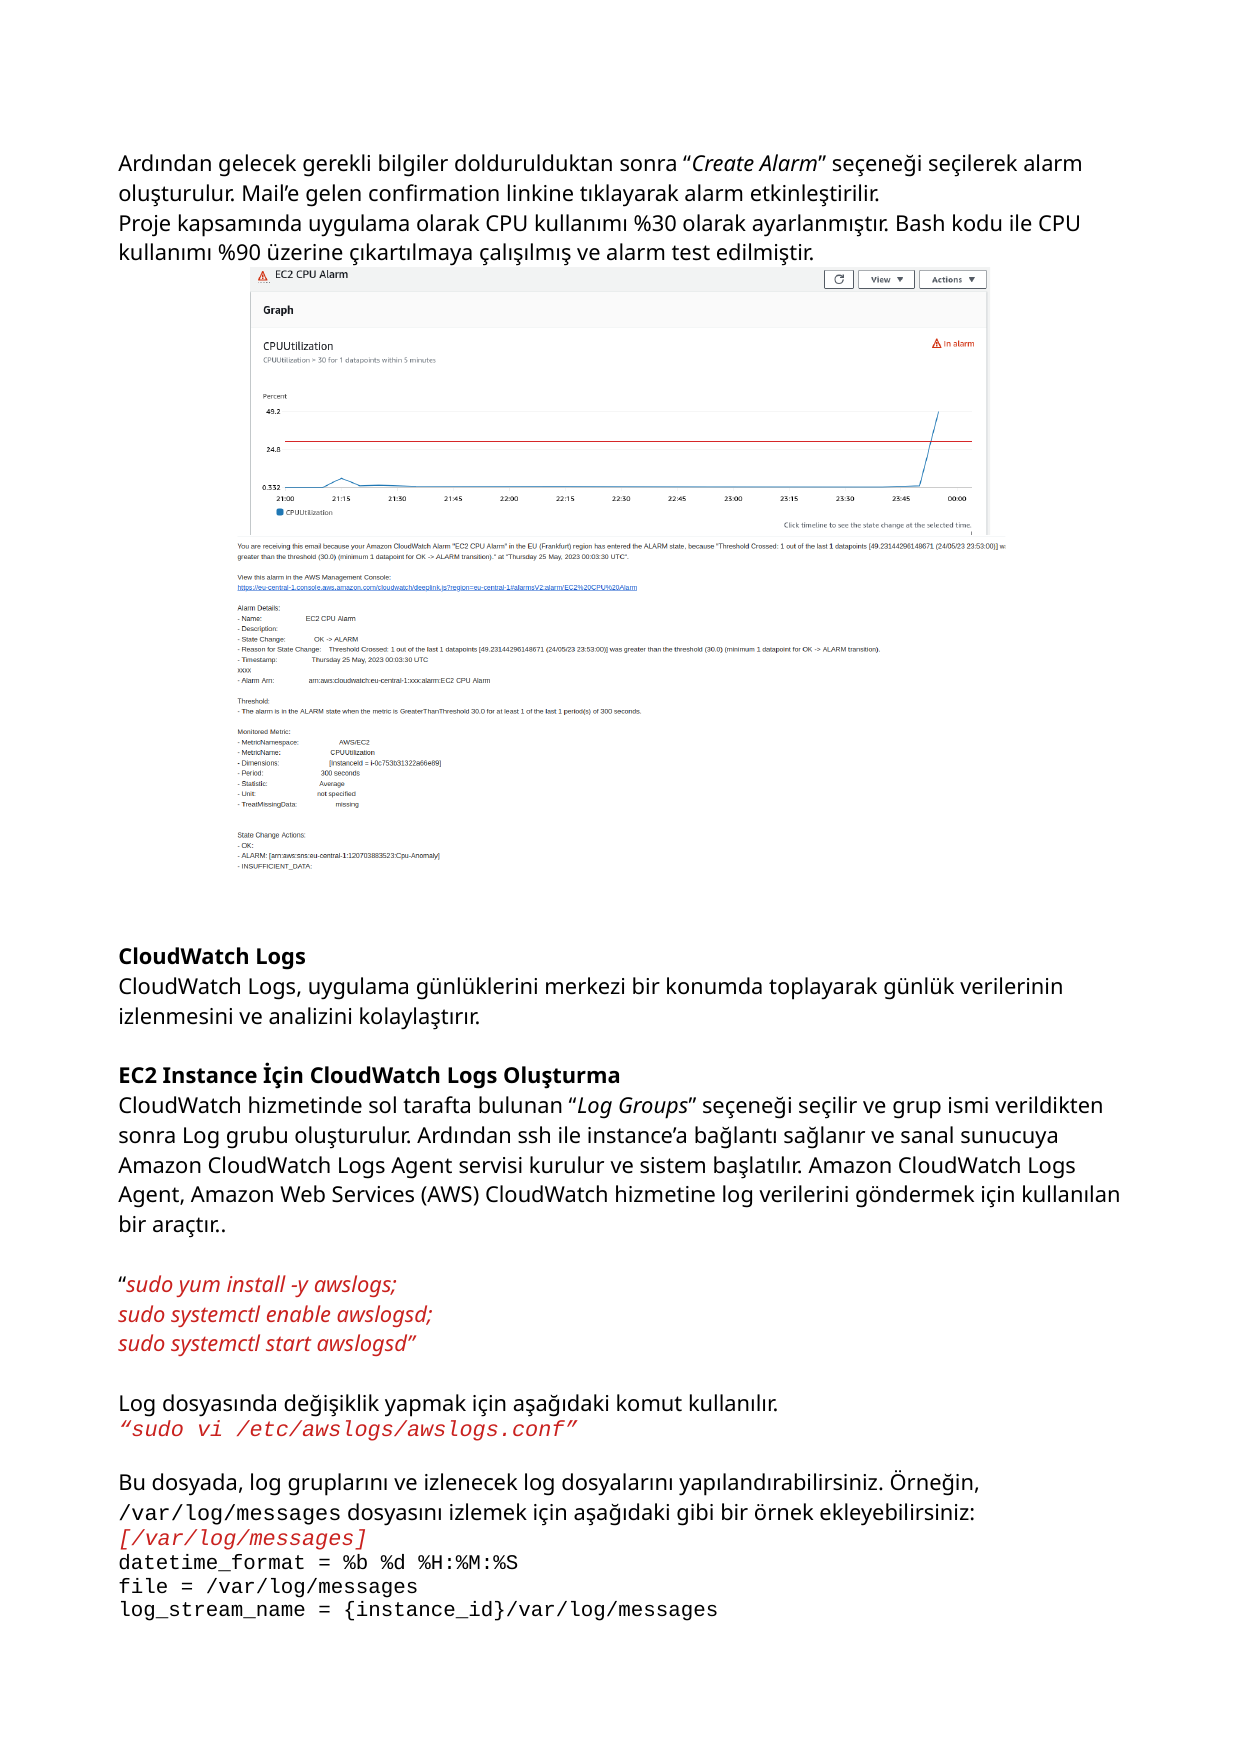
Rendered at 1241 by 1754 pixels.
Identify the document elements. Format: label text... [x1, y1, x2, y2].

text CloudWatch hizmetinde sol tarafta bulunan “Log Groups” seçeneği seçilir ve grup ismi verildikten sonra Log grubu oluşturulur. Ardından ssh ile instance’a bağlantı sağlanır ve sanal sunucuya Amazon CloudWatch Logs Agent servisi kurulur ve sistem başlatılır. Amazon CloudWatch Logs Agent, Amazon Web Services (AWS) CloudWatch hizmetine log verilerini göndermek için kullanılan bir araçtır.. [118, 1090, 1122, 1239]
text sudo systemctl start awslogsd” [118, 1328, 1122, 1358]
text file = /var/log/messages [118, 1576, 1122, 1599]
text Ardından gelecek gerekli bilgiler doldurulduktan sonra “Create Alarm” seçeneği seçilerek alarm oluşturulur. Mail’e gelen confirmation linkine tıklayarak alarm etkinleştirilir. [118, 148, 1122, 207]
text “sudo vi /etc/awslogs/awslogs.conf” [118, 1418, 1122, 1443]
text Bu dosyada, log gruplarını ve izlenecek log dosyalarını yapılandırabilirsiniz. Örneğin, /var/log/messages dosyasını izlemek için aşağıdaki gibi bir örnek ekleyebilirsiniz: [118, 1467, 1122, 1527]
text CloudWatch Logs [118, 941, 1122, 971]
text log_stream_name = {instance_id}/var/log/messages [118, 1599, 1122, 1623]
text CloudWatch Logs, uygulama günlüklerini merkezi bir konumda toplayarak günlük verilerinin izlenmesini ve analizini kolaylaştırır. [118, 971, 1122, 1031]
text datetime_format = %b %d %H:%M:%S [118, 1552, 1122, 1576]
text Log dosyasında değişiklik yapmak için aşağıdaki komut kullanılır. [118, 1388, 1122, 1418]
text [/var/log/messages] [118, 1527, 1122, 1552]
picture [234, 267, 1006, 882]
text EC2 Instance İçin CloudWatch Logs Oluşturma [118, 1060, 1122, 1090]
text “sudo yum install -y awslogs; [118, 1269, 1122, 1299]
text Proje kapsamında uygulama olarak CPU kullanımı %30 olarak ayarlanmıştır. Bash kodu ile CPU kullanımı %90 üzerine çıkartılmaya çalışılmış ve alarm test edilmiştir. [118, 207, 1122, 267]
text sudo systemctl enable awslogsd; [118, 1299, 1122, 1328]
